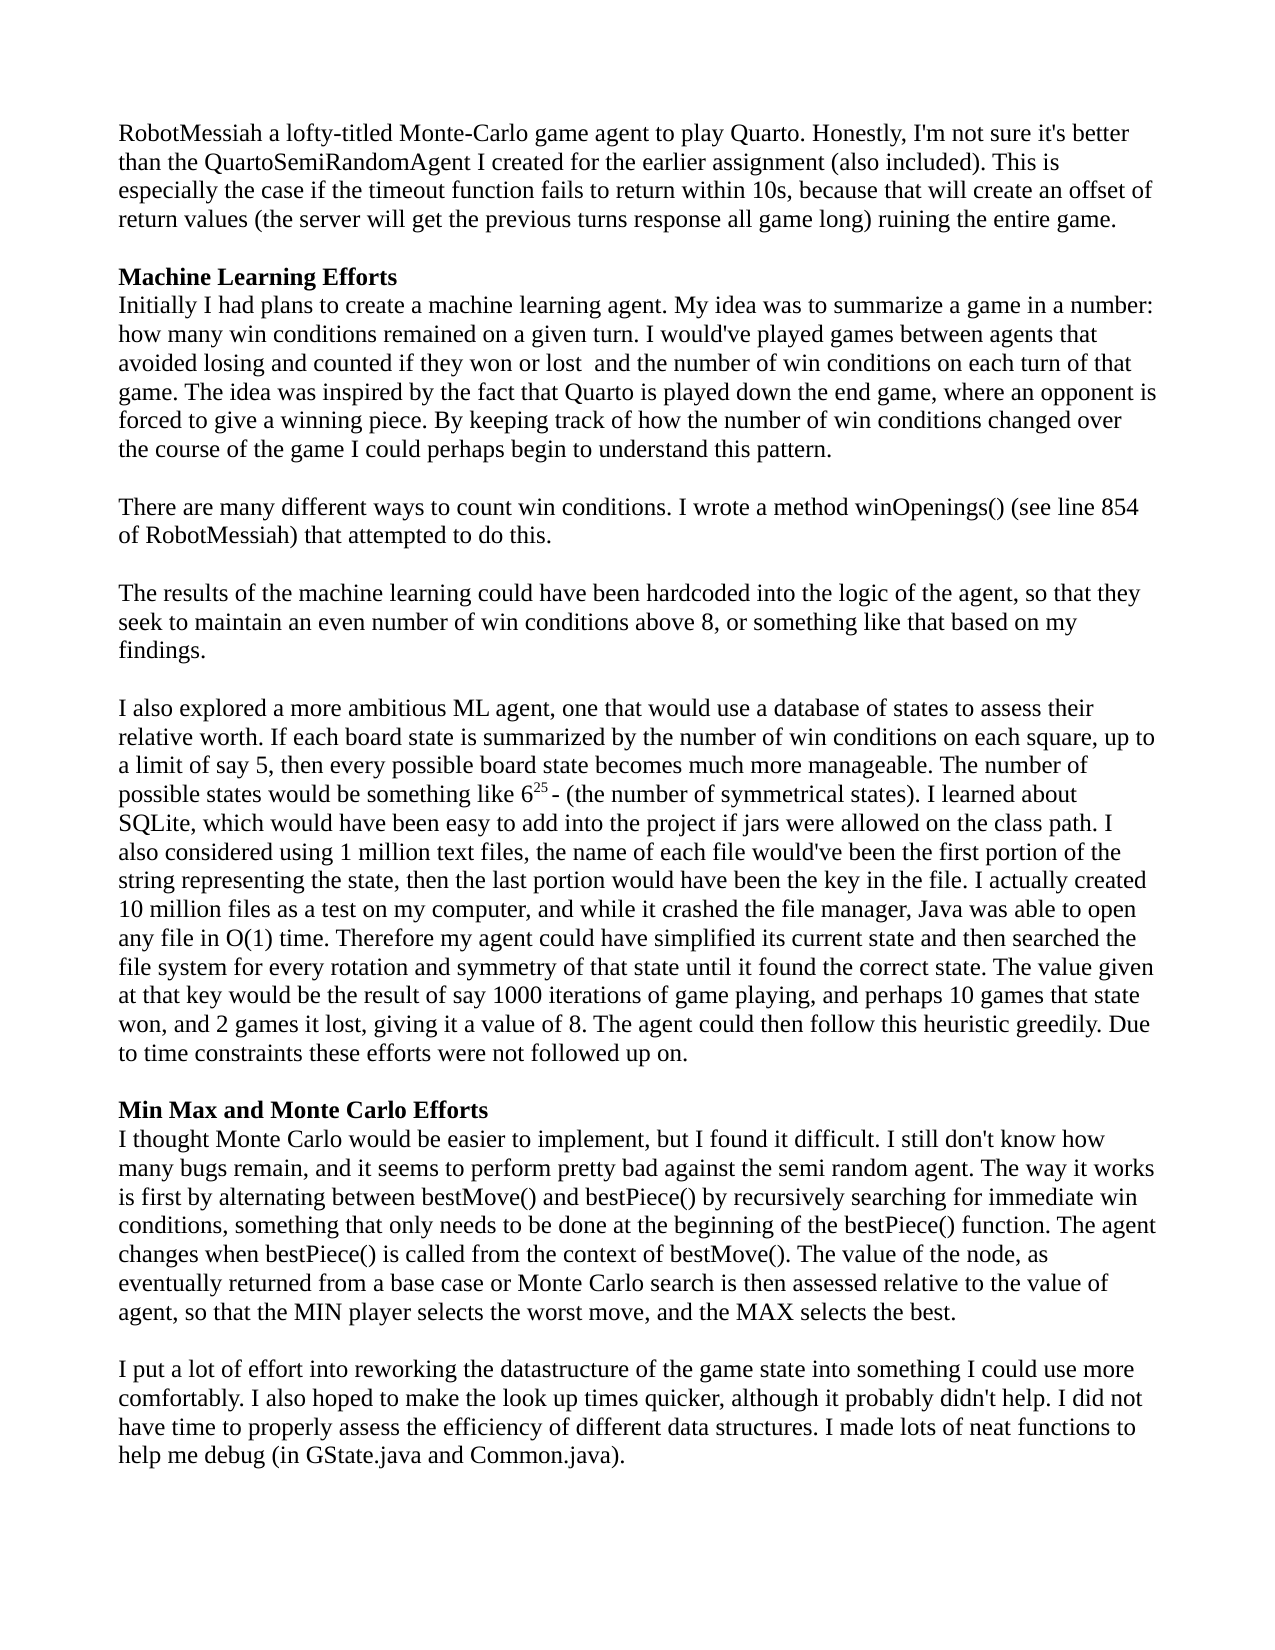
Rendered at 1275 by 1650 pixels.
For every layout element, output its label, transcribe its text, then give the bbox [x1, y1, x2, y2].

text Min Max and Monte Carlo Efforts [118, 1096, 1157, 1124]
text I thought Monte Carlo would be easier to implement, but I found it difficult. I still don't know how many bugs remain, and it seems to perform pretty bad against the semi random agent. The way it works is first by alternating between bestMove() and bestPiece() by recursively searching for immediate win conditions, something that only needs to be done at the beginning of the bestPiece() function. The agent changes when bestPiece() is called from the context of bestMove(). The value of the node, as eventually returned from a base case or Monte Carlo search is then assessed relative to the value of agent, so that the MIN player selects the worst move, and the MAX selects the best. [118, 1124, 1157, 1326]
text There are many different ways to count win conditions. I wrote a method winOpenings() (see line 854 of RobotMessiah) that attempted to do this. [118, 492, 1157, 549]
text I put a lot of effort into reworking the datastructure of the game state into something I could use more comfortably. I also hoped to make the look up times quicker, although it probably didn't help. I did not have time to properly assess the efficiency of different data structures. I made lots of neat functions to help me debug (in GState.java and Common.java). [118, 1354, 1157, 1469]
text RobotMessiah a lofty-titled Monte-Carlo game agent to play Quarto. Honestly, I'm not sure it's better than the QuartoSemiRandomAgent I created for the earlier assignment (also included). This is especially the case if the timeout function fails to return within 10s, because that will create an offset of return values (the server will get the previous turns response all game long) ruining the entire game. [118, 118, 1157, 233]
text The results of the machine learning could have been hardcoded into the logic of the agent, so that they seek to maintain an even number of win conditions above 8, or something like that based on my findings. [118, 578, 1157, 664]
text I also explored a more ambitious ML agent, one that would use a database of states to assess their relative worth. If each board state is summarized by the number of win conditions on each square, up to a limit of say 5, then every possible board state becomes much more manageable. The number of possible states would be something like 625 - (the number of symmetrical states). I learned about SQLite, which would have been easy to add into the project if jars were allowed on the class path. I also considered using 1 million text files, the name of each file would've been the first portion of the string representing the state, then the last portion would have been the key in the file. I actually created 10 million files as a test on my computer, and while it crashed the file manager, Java was able to open any file in O(1) time. Therefore my agent could have simplified its current state and then searched the file system for every rotation and symmetry of that state until it found the correct state. The value given at that key would be the result of say 1000 iterations of game playing, and perhaps 10 games that state won, and 2 games it lost, giving it a value of 8. The agent could then follow this heuristic greedily. Due to time constraints these efforts were not followed up on. [118, 693, 1157, 1067]
text Initially I had plans to create a machine learning agent. My idea was to summarize a game in a number: how many win conditions remained on a given turn. I would've played games between agents that avoided losing and counted if they won or lost and the number of win conditions on each turn of that game. The idea was inspired by the fact that Quarto is played down the end game, where an opponent is forced to give a winning piece. By keeping track of how the number of win conditions changed over the course of the game I could perhaps begin to understand this pattern. [118, 291, 1157, 463]
text Machine Learning Efforts [118, 262, 1157, 291]
